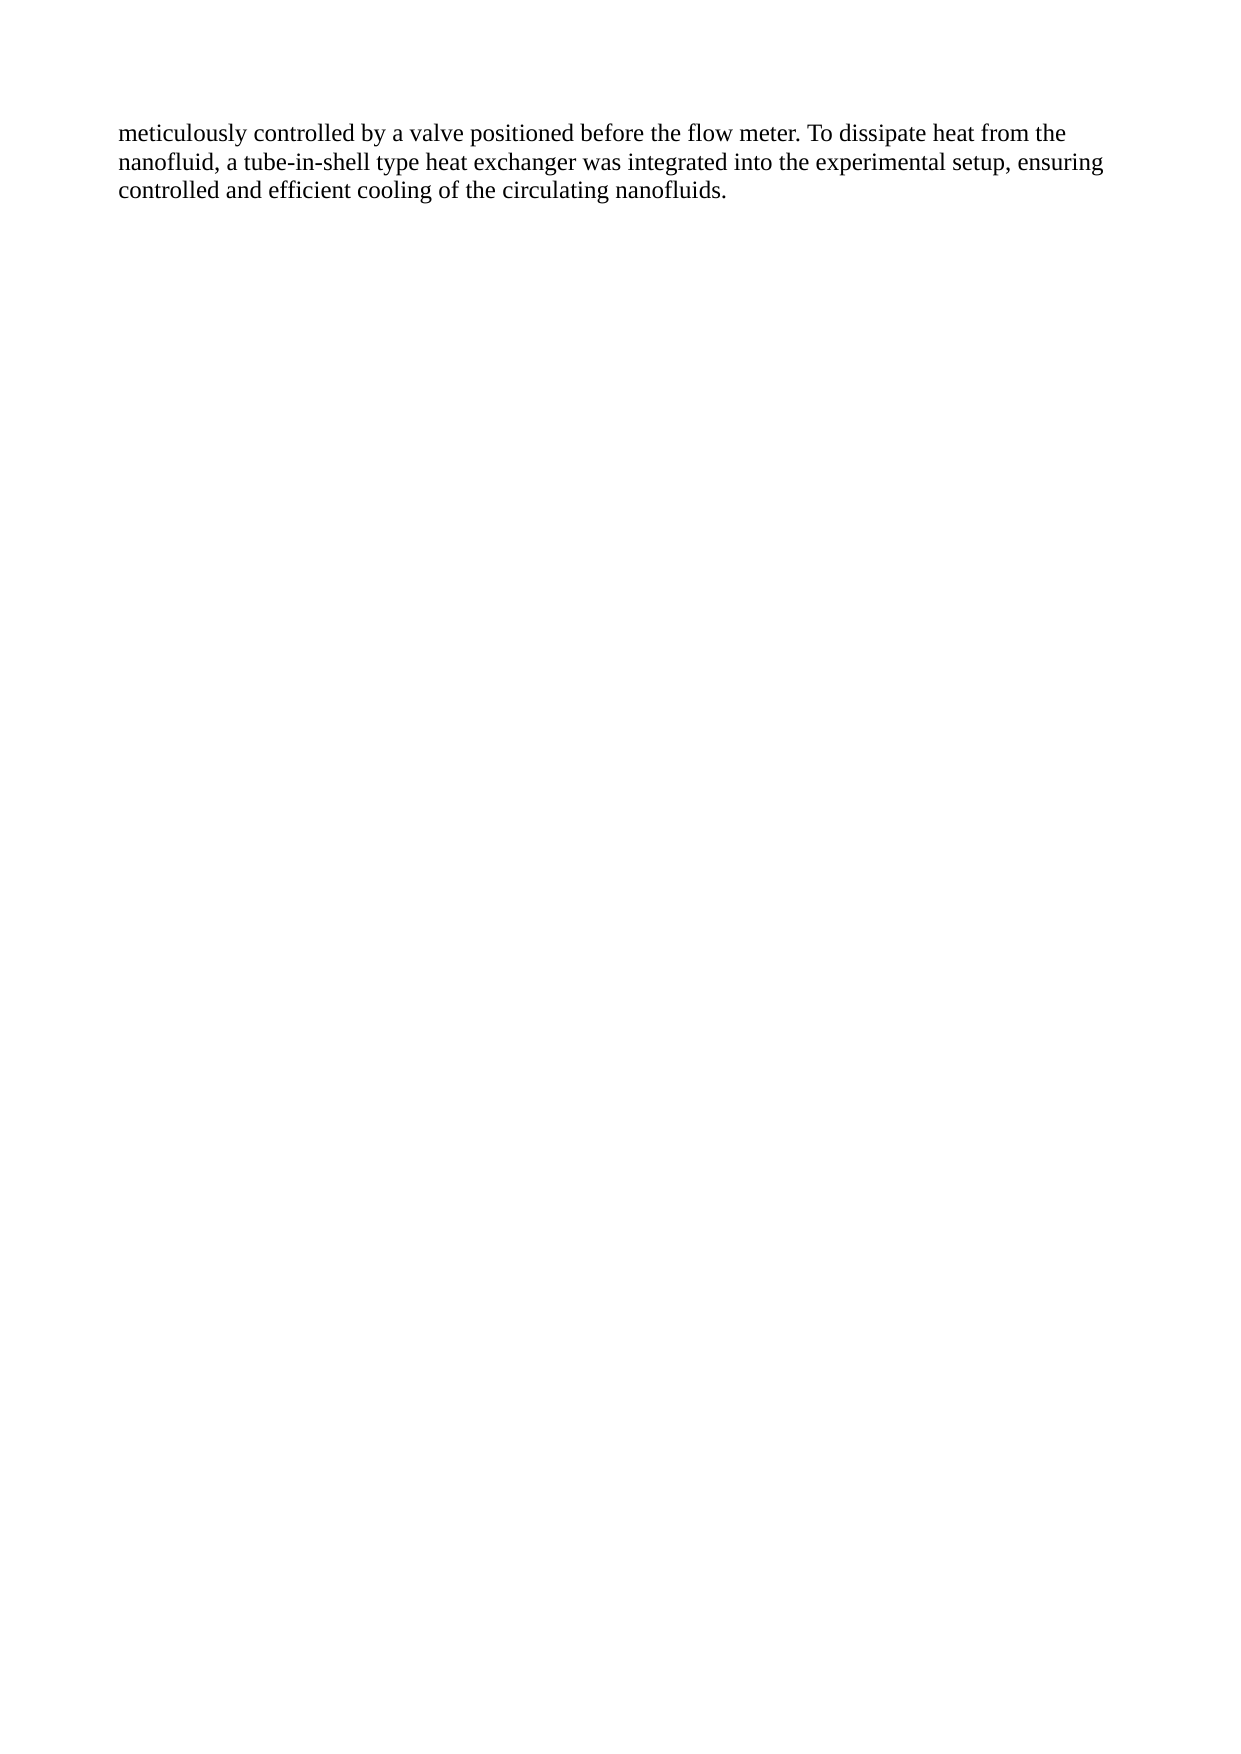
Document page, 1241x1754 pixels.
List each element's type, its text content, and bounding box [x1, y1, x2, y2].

text meticulously controlled by a valve positioned before the flow meter. To dissipate heat from the nanofluid, a tube-in-shell type heat exchanger was integrated into the experimental setup, ensuring controlled and efficient cooling of the circulating nanofluids. [118, 118, 1122, 262]
